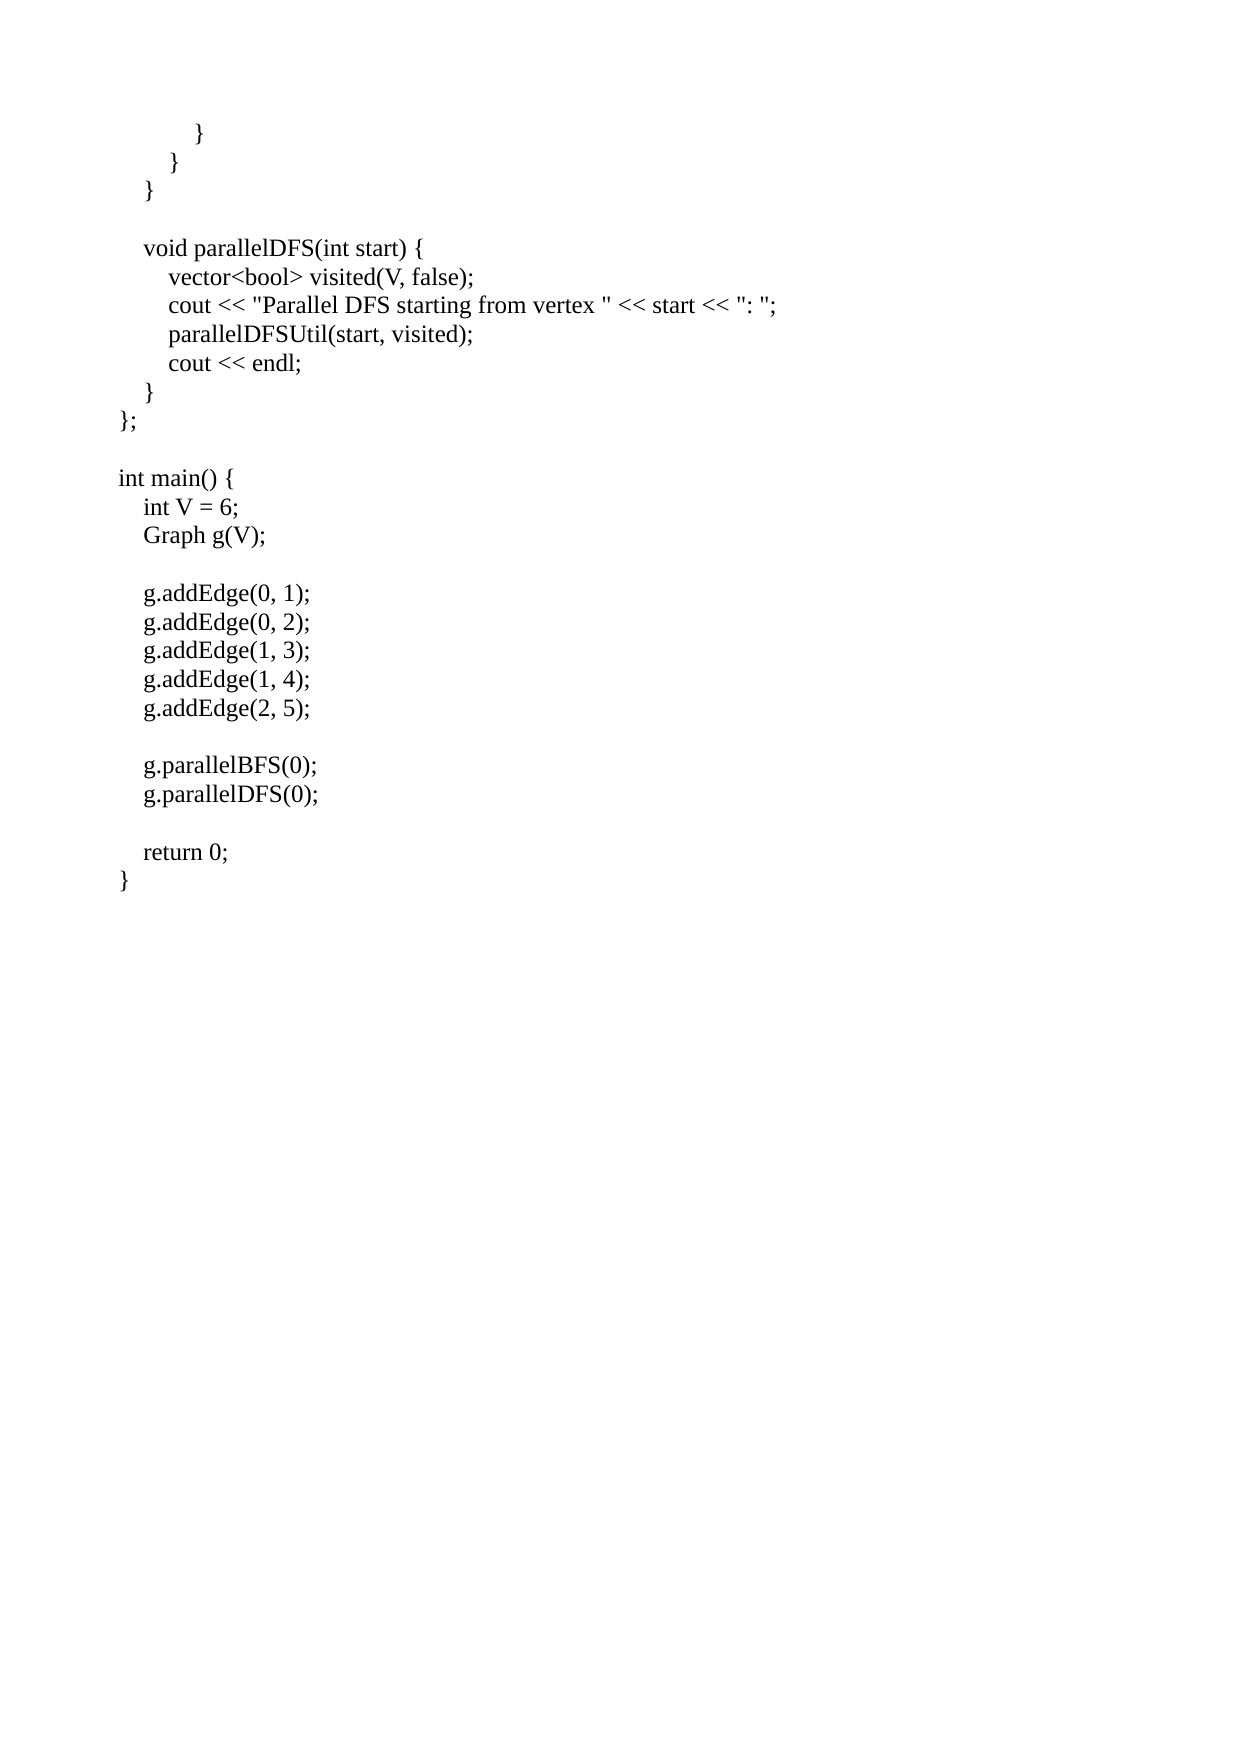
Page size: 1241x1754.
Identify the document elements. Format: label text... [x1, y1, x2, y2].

text } [118, 176, 1122, 204]
text parallelDFSUtil(start, visited); [118, 319, 1122, 348]
text g.addEdge(1, 3); [118, 636, 1122, 664]
text Graph g(V); [118, 521, 1122, 549]
text } [118, 377, 1122, 406]
text } [118, 118, 1122, 147]
text int main() { [118, 463, 1122, 492]
text return 0; [118, 837, 1122, 866]
text void parallelDFS(int start) { [118, 233, 1122, 262]
text cout << endl; [118, 348, 1122, 377]
text g.addEdge(0, 1); [118, 578, 1122, 607]
text vector<bool> visited(V, false); [118, 262, 1122, 291]
text g.addEdge(1, 4); [118, 664, 1122, 693]
text int V = 6; [118, 492, 1122, 521]
text } [118, 866, 1122, 894]
text g.parallelDFS(0); [118, 779, 1122, 808]
text cout << "Parallel DFS starting from vertex " << start << ": "; [118, 291, 1122, 319]
text } [118, 147, 1122, 176]
text g.parallelBFS(0); [118, 751, 1122, 779]
text g.addEdge(0, 2); [118, 607, 1122, 636]
text g.addEdge(2, 5); [118, 693, 1122, 722]
text }; [118, 406, 1122, 434]
